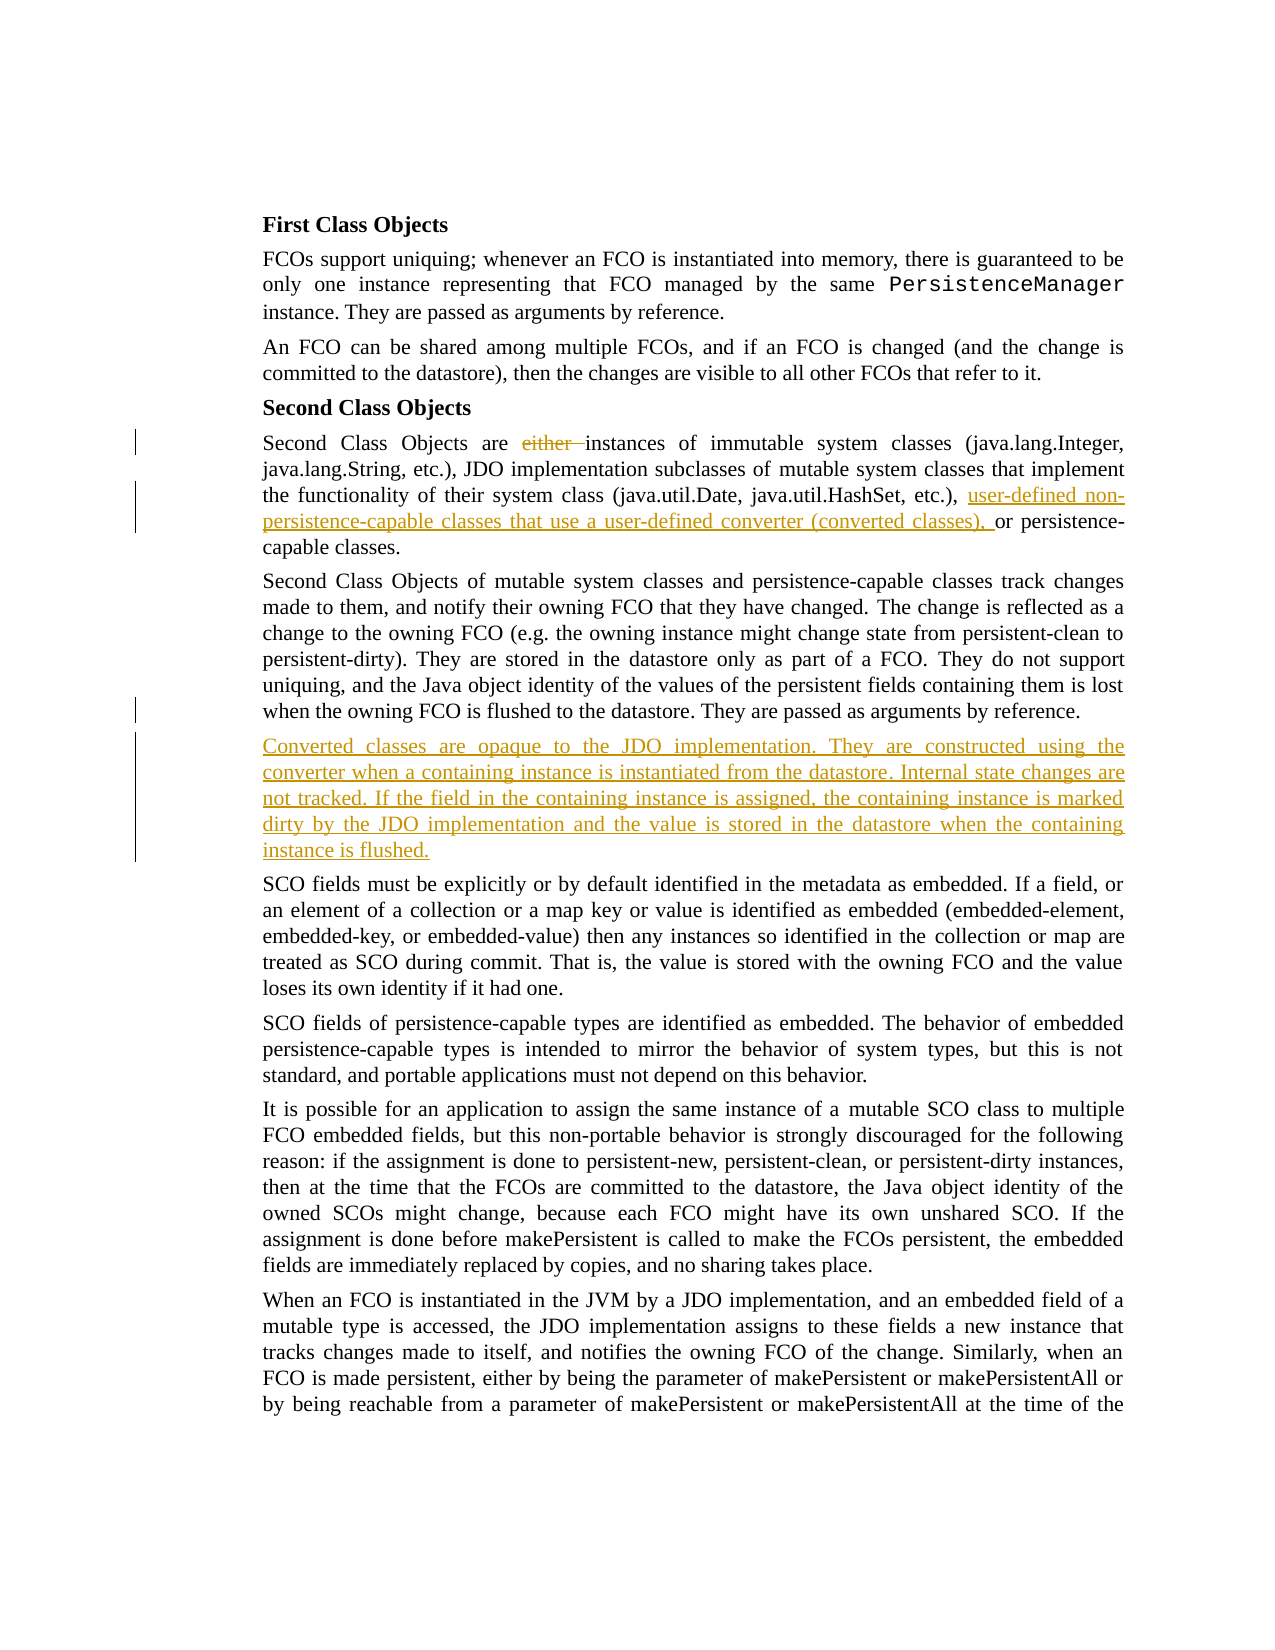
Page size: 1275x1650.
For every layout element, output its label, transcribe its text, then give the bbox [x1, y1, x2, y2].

text When an FCO is instantiated in the JVM by a JDO implementation, and an embedded field of a mutable type is accessed, the JDO implementation assigns to these fields a new instance that tracks changes made to itself, and notifies the owning FCO of the change. Similarly, when an FCO is made persistent, either by being the parameter of makePersistent or makePersistentAll or by being reachable from a parameter of makePersistent or makePersistentAll at the time of the [262, 1286, 1125, 1416]
text instance is flushed. [262, 834, 1125, 862]
text A6.3-1 [ Second Class Objects of mutable system classes and persistence-capable classes track changes made to them, and notify their owning FCO that they have changed.] The change is reflected as a change to the owning FCO (e.g. the owning instance might change state from persistent-clean to persistent-dirty). They are stored in the datastore only as part of a FCO. A6.3-2 [ They do not support uniquing, and the Java object identity of the values of the persistent fields containing them is lost when the owning FCO is flushed to the datastore.] They are passed as arguments by reference. [262, 567, 1125, 723]
text converter when a containing instance is instantiated from the datastore. Internal state changes are [262, 755, 1125, 780]
text A6.3-3 [ It is possible for an application to assign the same instance of a mutable SCO class to multiple FCO embedded fields, but this non-portable behavior is strongly discouraged for the following reason: if the assignment is done to persistent-new, persistent-clean, or persistent-dirty instances, then at the time that the FCOs are committed to the datastore, the Java object identity of the owned SCOs might change, because each FCO might have its own unshared SCO. If the assignment is done before makePersistent is called to make the FCOs persistent, the embedded fields are immediately replaced by copies, and no sharing takes place.] [262, 1095, 1125, 1278]
text SCO fields of persistence-capable types are identified as embedded. The behavior of embedded persistence-capable types is intended to mirror the behavior of system types, but this is not standard, and portable applications must not depend on this behavior. [262, 1009, 1125, 1087]
text SCO fields must be explicitly or by default identified in the metadata as embedded. If a field, or an element of a collection or a map key or value is identified as embedded (embedded-element, embedded-key, or embedded-value) then any instances so identified in the collection or map are treated as SCO during commit. That is, the value is stored with the owning FCO and the value loses its own identity if it had one. [262, 870, 1125, 1001]
text Converted classes are opaque to the JDO implementation. They are constructed using the [262, 732, 1125, 754]
subtitle First Class Objects [150, 210, 1125, 237]
subtitle Second Class Objects [150, 393, 1125, 420]
text Second Class Objects are instances of immutable system classes (java.lang.Integer, java.lang.String, etc.), JDO implementation subclasses of mutable system classes that implement the functionality of their system class (java.util.Date, java.util.HashSet, etc.), user-defined non-persistence-capable classes that use a user-defined converter (converted classes), or persistence-capable classes. [262, 429, 1125, 559]
text not tracked. If the field in the containing instance is assigned, the containing instance is marked dirty by the JDO implementation and the value is stored in the datastore when the containing [262, 781, 1125, 833]
text An FCO can be shared among multiple FCOs, and if an FCO is changed (and the change is committed to the datastore), then the changes are visible to all other FCOs that refer to it. [262, 333, 1125, 385]
text FCOs support uniquing; whenever an FCO is instantiated into memory, there is guaranteed to be only one instance representing that FCO managed by the same PersistenceManager instance. They are passed as arguments by reference. [262, 245, 1125, 324]
